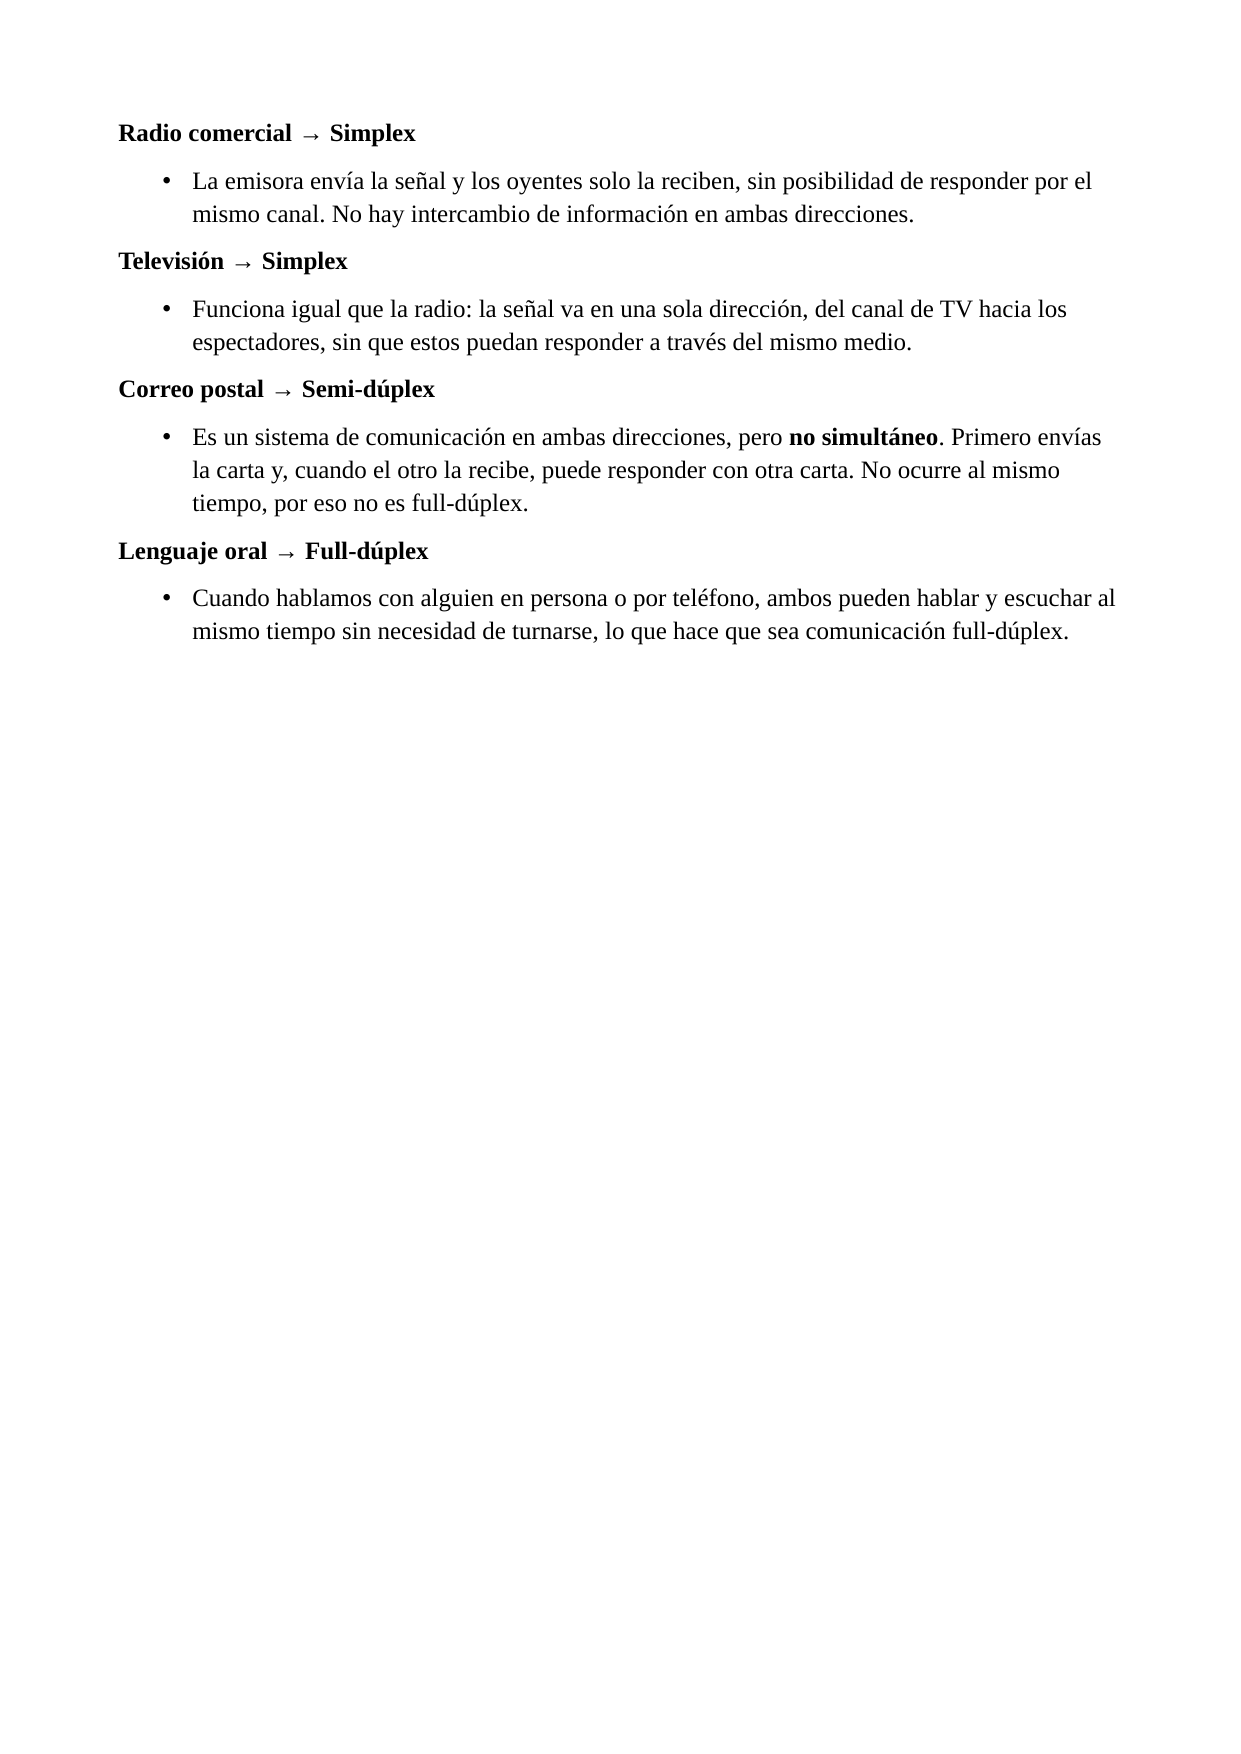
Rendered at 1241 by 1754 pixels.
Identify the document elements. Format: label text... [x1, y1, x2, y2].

text Lenguaje oral → Full-dúplex [118, 536, 1122, 564]
list Es un sistema de comunicación en ambas direcciones, pero no simultáneo. Primero envías la carta y, cuando el otro la recibe, puede responder con otra carta. No ocurre al mismo tiempo, por eso no es full-dúplex. [162, 422, 1122, 517]
text Radio comercial → Simplex [118, 118, 1122, 147]
text Televisión → Simplex [118, 246, 1122, 275]
text Correo postal → Semi-dúplex [118, 374, 1122, 403]
list Cuando hablamos con alguien en persona o por teléfono, ambos pueden hablar y escuchar al mismo tiempo sin necesidad de turnarse, lo que hace que sea comunicación full-dúplex. [162, 583, 1122, 645]
list Funciona igual que la radio: la señal va en una sola dirección, del canal de TV hacia los espectadores, sin que estos puedan responder a través del mismo medio. [162, 294, 1122, 356]
list La emisora envía la señal y los oyentes solo la reciben, sin posibilidad de responder por el mismo canal. No hay intercambio de información en ambas direcciones. [162, 166, 1122, 227]
